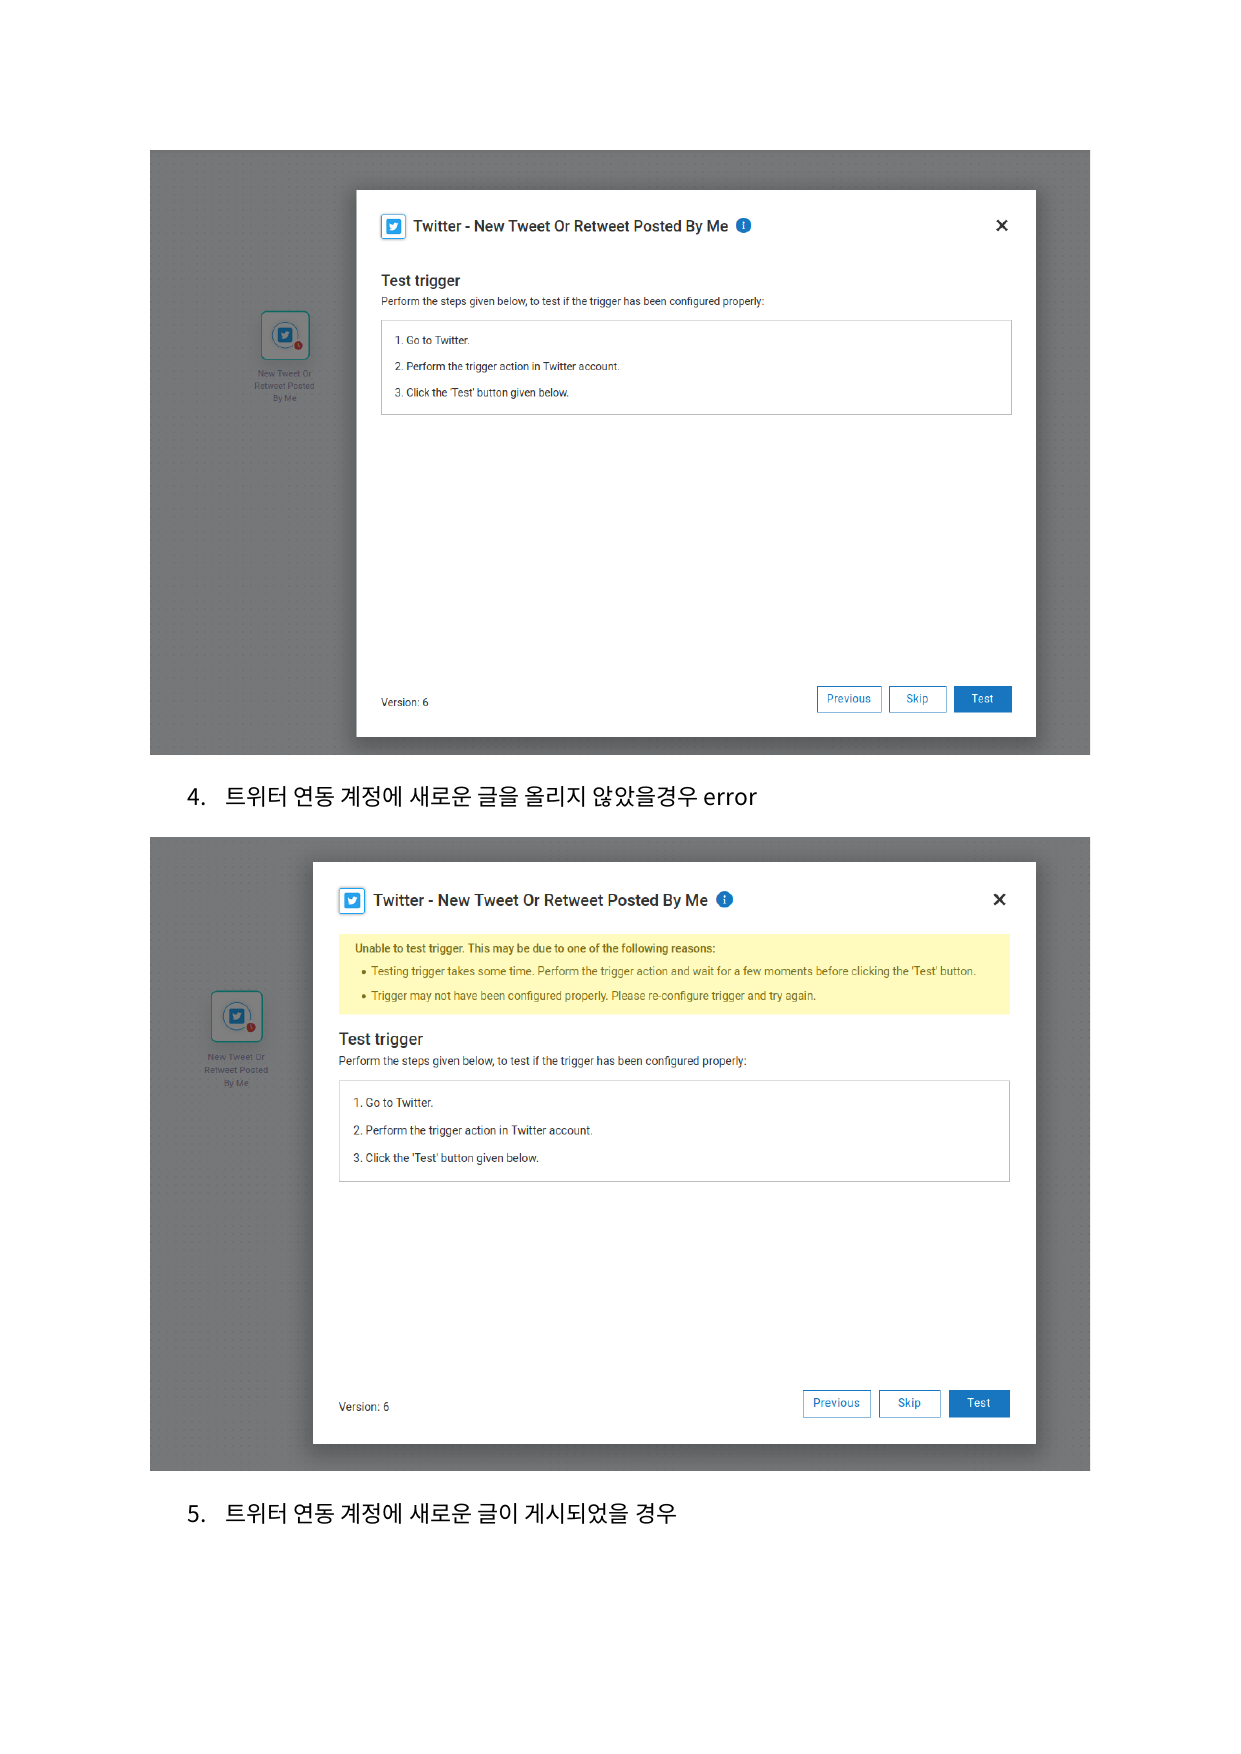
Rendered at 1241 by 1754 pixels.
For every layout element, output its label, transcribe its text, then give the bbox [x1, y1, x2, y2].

list 트위터 연동 계정에 새로운 글이 게시되었을 경우 [187, 1496, 1090, 1529]
picture [150, 837, 1091, 1471]
list 트위터 연동 계정에 새로운 글을 올리지 않았을경우 error [187, 779, 1090, 812]
picture [150, 150, 1091, 755]
